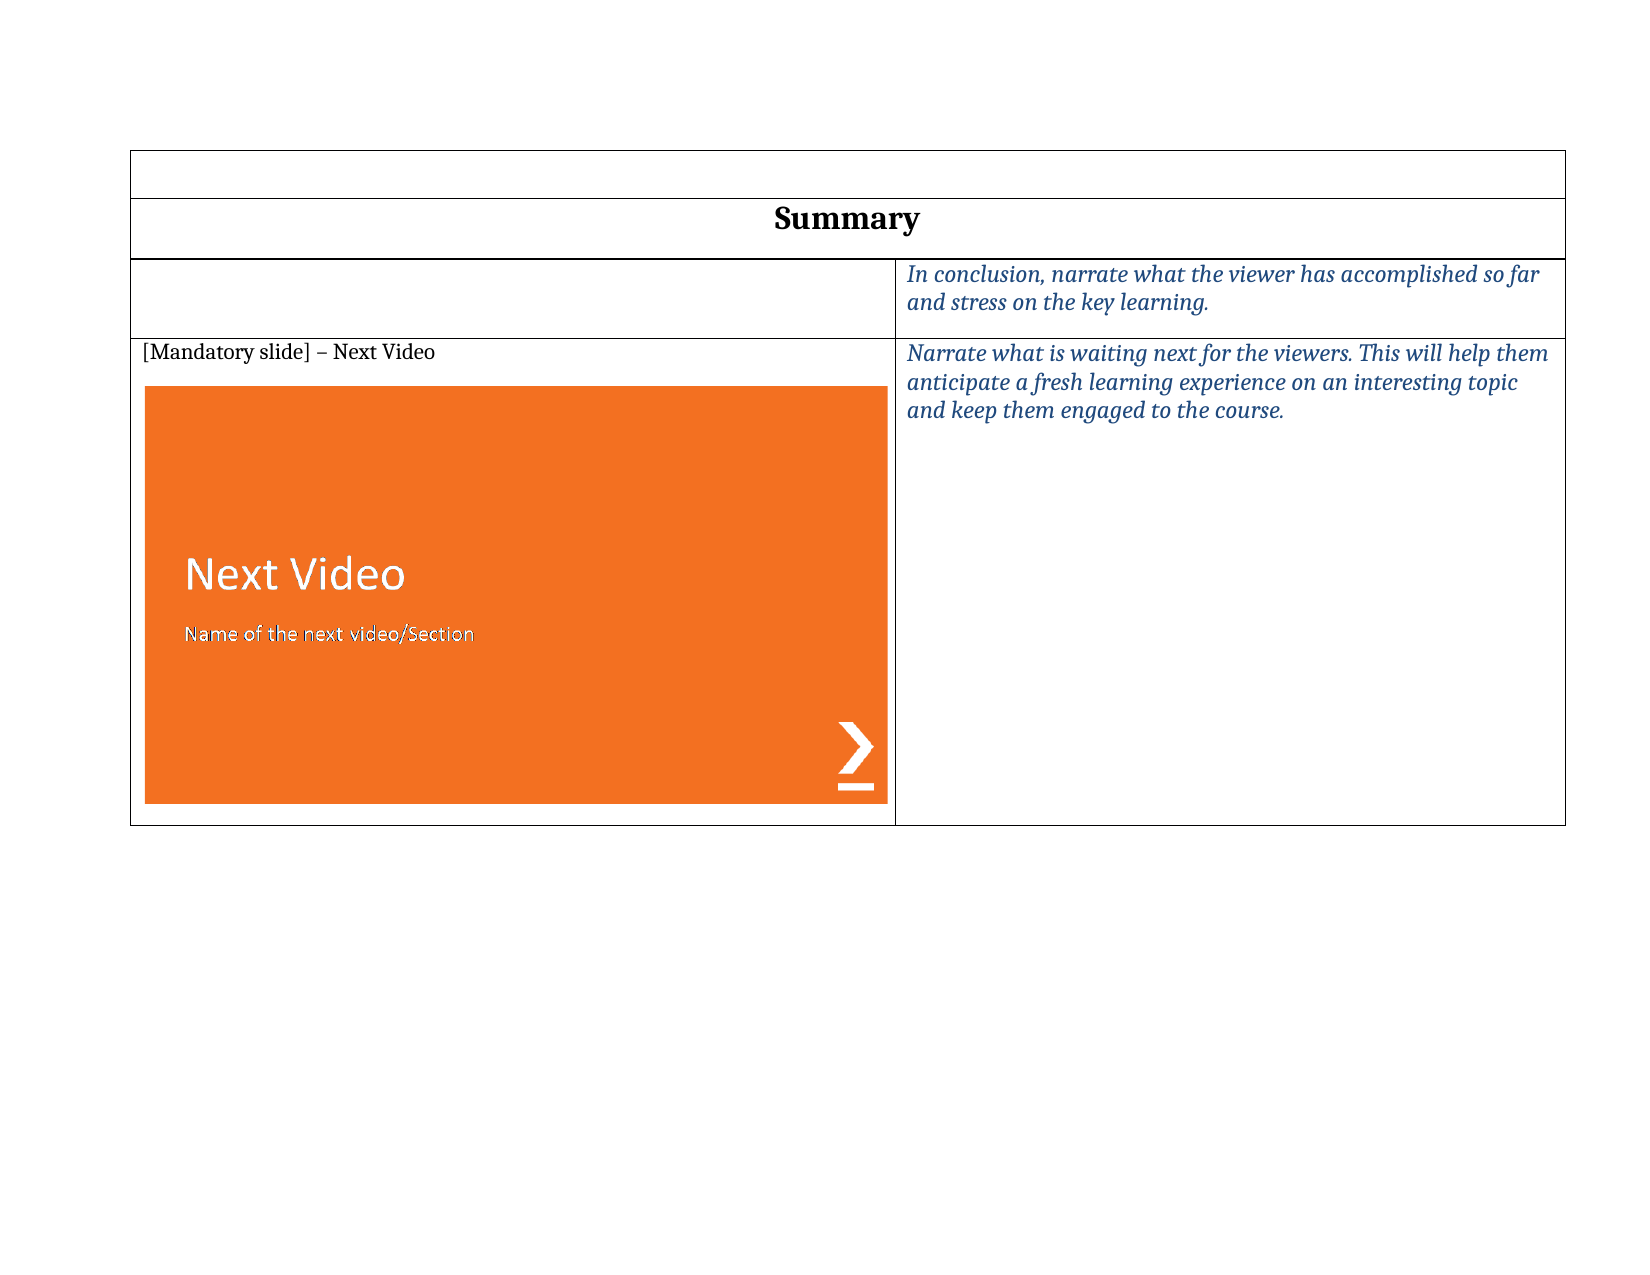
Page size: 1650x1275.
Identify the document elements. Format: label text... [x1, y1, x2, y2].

picture [144, 386, 888, 804]
table_cell Narrate what is waiting next for the viewers. This will help them anticipate a fresh learning experience on an interesting topic and keep them engaged to the course. [896, 339, 1565, 825]
table_cell [Mandatory slide] – Next Video [131, 339, 895, 825]
table_cell [131, 151, 1565, 198]
table_cell Summary [131, 199, 1565, 258]
table_cell In conclusion, narrate what the viewer has accomplished so far and stress on the key learning. [896, 260, 1565, 338]
table_cell [131, 260, 895, 338]
